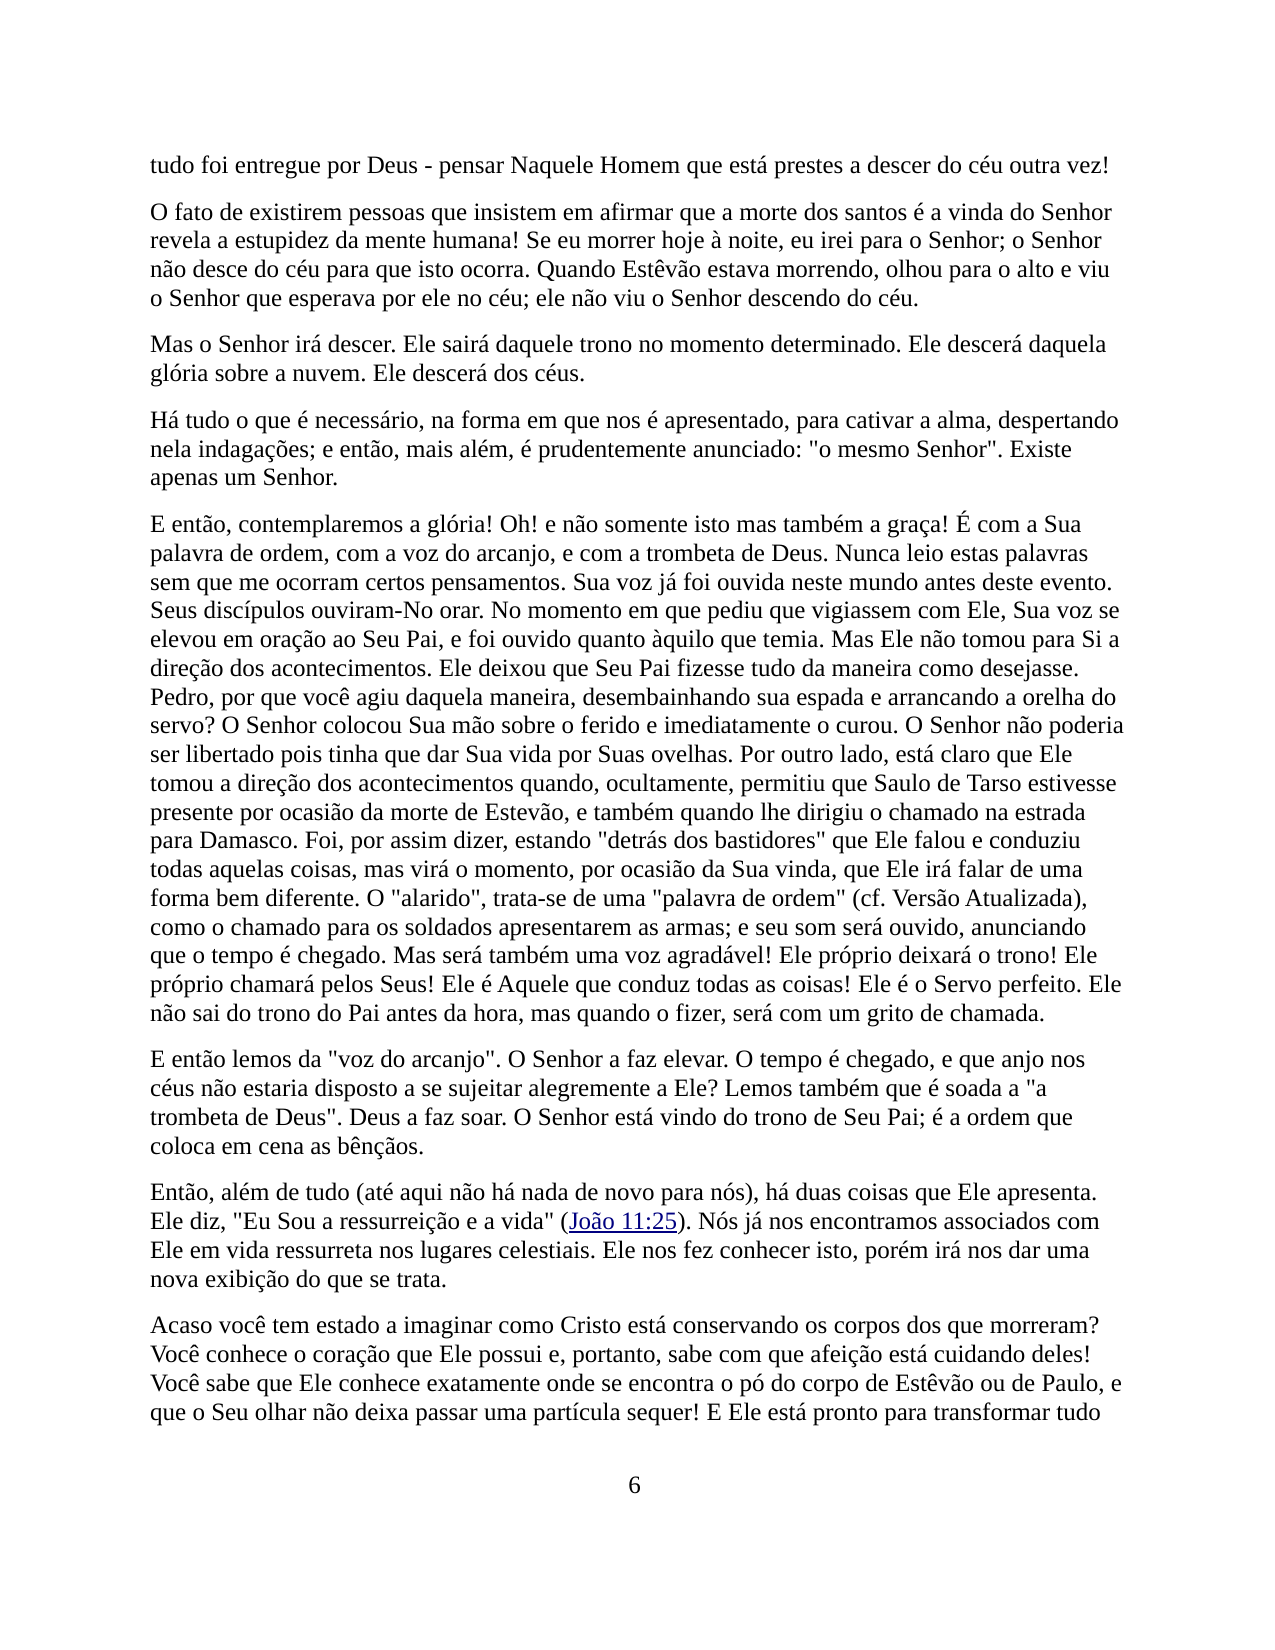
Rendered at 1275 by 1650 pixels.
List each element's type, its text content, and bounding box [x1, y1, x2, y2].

text Há tudo o que é necessário, na forma em que nos é apresentado, para cativar a alma, despertando nela indagações; e então, mais além, é prudentemente anunciado: "o mesmo Senhor". Existe apenas um Senhor. [150, 405, 1125, 491]
text Mas o Senhor irá descer. Ele sairá daquele trono no momento determinado. Ele descerá daquela glória sobre a nuvem. Ele descerá dos céus. [150, 329, 1125, 387]
text E então lemos da "voz do arcanjo". O Senhor a faz elevar. O tempo é chegado, e que anjo nos céus não estaria disposto a se sujeitar alegremente a Ele? Lemos também que é soada a "a trombeta de Deus". Deus a faz soar. O Senhor está vindo do trono de Seu Pai; é a ordem que coloca em cena as bênçãos. [150, 1044, 1125, 1159]
text O fato de existirem pessoas que insistem em afirmar que a morte dos santos é a vinda do Senhor revela a estupidez da mente humana! Se eu morrer hoje à noite, eu irei para o Senhor; o Senhor não desce do céu para que isto ocorra. Quando Estêvão estava morrendo, olhou para o alto e viu o Senhor que esperava por ele no céu; ele não viu o Senhor descendo do céu. [150, 197, 1125, 312]
text E então, contemplaremos a glória! Oh! e não somente isto mas também a graça! É com a Sua palavra de ordem, com a voz do arcanjo, e com a trombeta de Deus. Nunca leio estas palavras sem que me ocorram certos pensamentos. Sua voz já foi ouvida neste mundo antes deste evento. Seus discípulos ouviram-No orar. No momento em que pediu que vigiassem com Ele, Sua voz se elevou em oração ao Seu Pai, e foi ouvido quanto àquilo que temia. Mas Ele não tomou para Si a direção dos acontecimentos. Ele deixou que Seu Pai fizesse tudo da maneira como desejasse. Pedro, por que você agiu daquela maneira, desembainhando sua espada e arrancando a orelha do servo? O Senhor colocou Sua mão sobre o ferido e imediatamente o curou. O Senhor não poderia ser libertado pois tinha que dar Sua vida por Suas ovelhas. Por outro lado, está claro que Ele tomou a direção dos acontecimentos quando, ocultamente, permitiu que Saulo de Tarso estivesse presente por ocasião da morte de Estevão, e também quando lhe dirigiu o chamado na estrada para Damasco. Foi, por assim dizer, estando "detrás dos bastidores" que Ele falou e conduziu todas aquelas coisas, mas virá o momento, por ocasião da Sua vinda, que Ele irá falar de uma forma bem diferente. O "alarido", trata-se de uma "palavra de ordem" (cf. Versão Atualizada), como o chamado para os soldados apresentarem as armas; e seu som será ouvido, anunciando que o tempo é chegado. Mas será também uma voz agradável! Ele próprio deixará o trono! Ele próprio chamará pelos Seus! Ele é Aquele que conduz todas as coisas! Ele é o Servo perfeito. Ele não sai do trono do Pai antes da hora, mas quando o fizer, será com um grito de chamada. [150, 509, 1125, 1027]
text tudo foi entregue por Deus - pensar Naquele Homem que está prestes a descer do céu outra vez! [150, 150, 1125, 179]
text Acaso você tem estado a imaginar como Cristo está conservando os corpos dos que morreram? Você conhece o coração que Ele possui e, portanto, sabe com que afeição está cuidando deles! Você sabe que Ele conhece exatamente onde se encontra o pó do corpo de Estêvão ou de Paulo, e que o Seu olhar não deixa passar uma partícula sequer! E Ele está pronto para transformar tudo [150, 1310, 1125, 1425]
text Então, além de tudo (até aqui não há nada de novo para nós), há duas coisas que Ele apresenta. Ele diz, "Eu Sou a ressurreição e a vida" (João 11:25). Nós já nos encontramos associados com Ele em vida ressurreta nos lugares celestiais. Ele nos fez conhecer isto, porém irá nos dar uma nova exibição do que se trata. [150, 1177, 1125, 1292]
